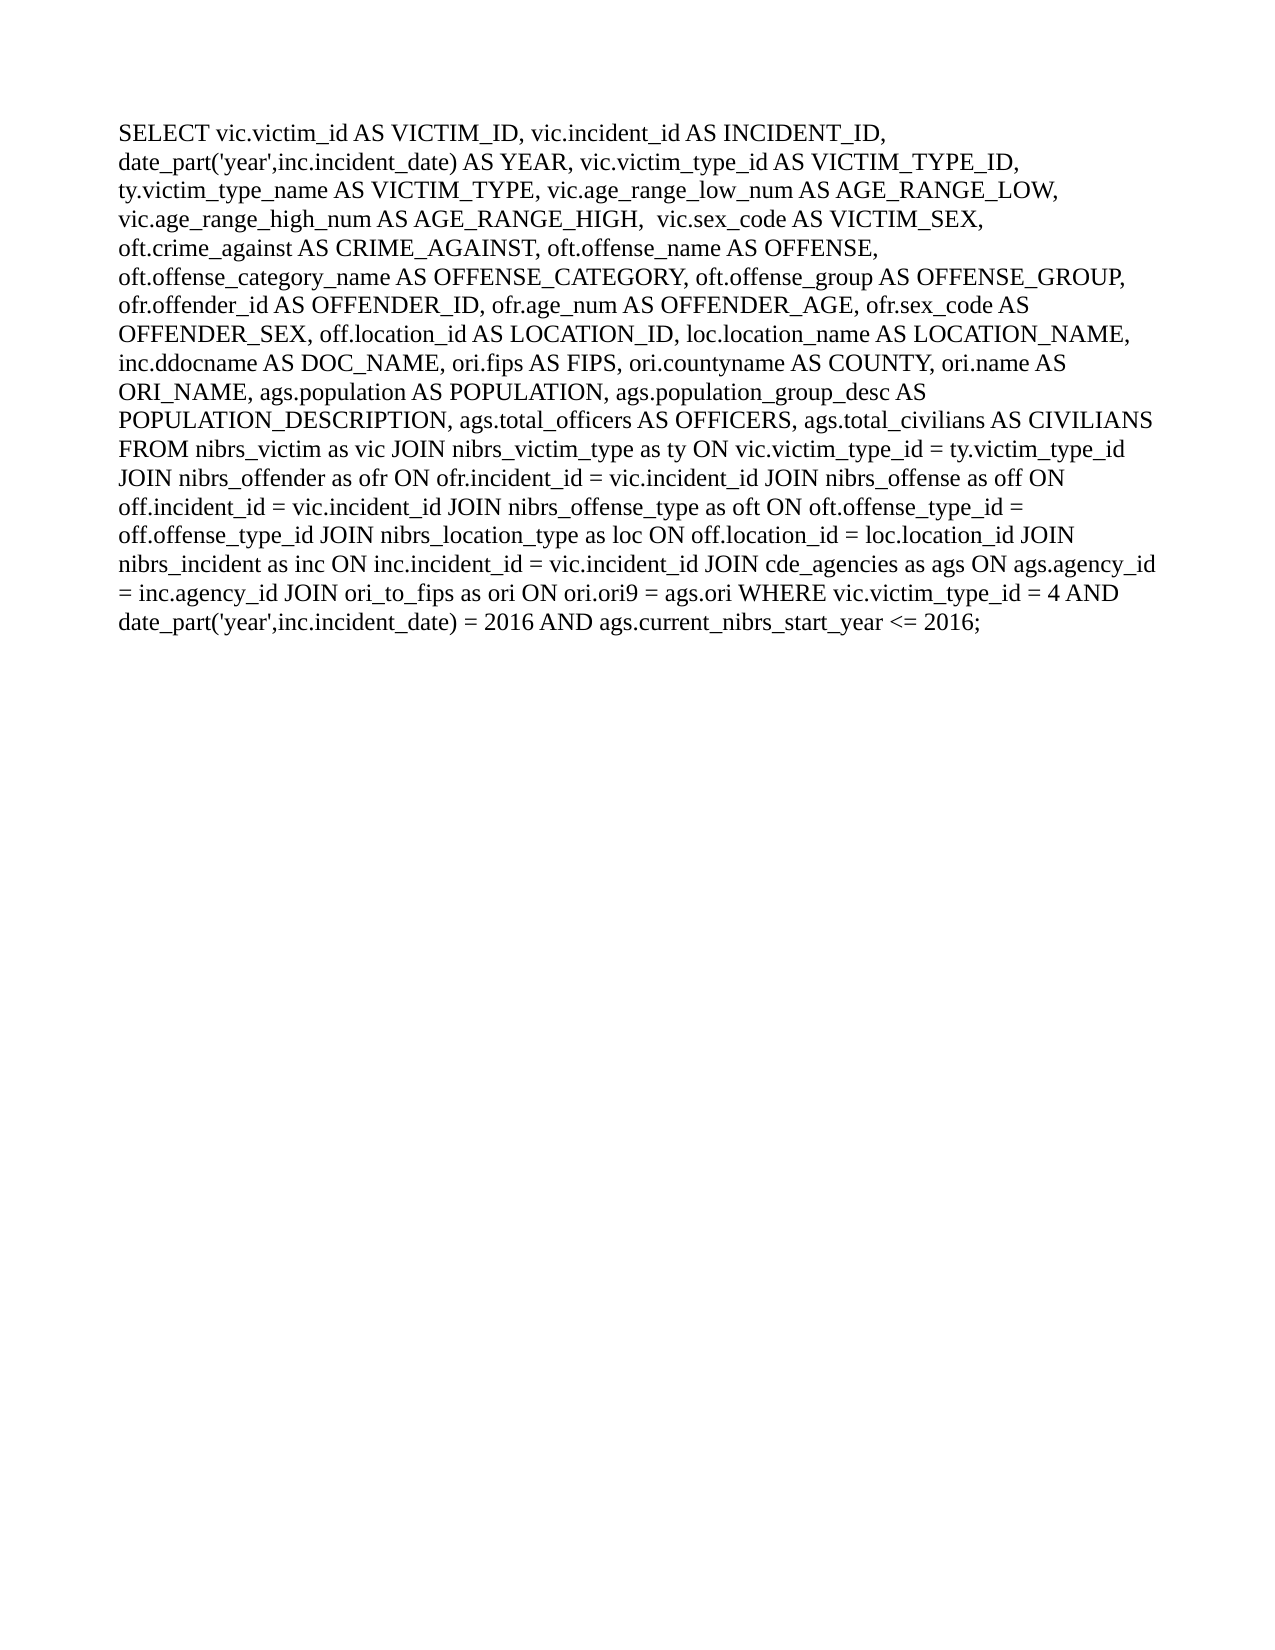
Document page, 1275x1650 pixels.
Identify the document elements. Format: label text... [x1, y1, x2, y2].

text SELECT vic.victim_id AS VICTIM_ID, vic.incident_id AS INCIDENT_ID, date_part('year',inc.incident_date) AS YEAR, vic.victim_type_id AS VICTIM_TYPE_ID, ty.victim_type_name AS VICTIM_TYPE, vic.age_range_low_num AS AGE_RANGE_LOW, vic.age_range_high_num AS AGE_RANGE_HIGH, vic.sex_code AS VICTIM_SEX, oft.crime_against AS CRIME_AGAINST, oft.offense_name AS OFFENSE, oft.offense_category_name AS OFFENSE_CATEGORY, oft.offense_group AS OFFENSE_GROUP, ofr.offender_id AS OFFENDER_ID, ofr.age_num AS OFFENDER_AGE, ofr.sex_code AS OFFENDER_SEX, off.location_id AS LOCATION_ID, loc.location_name AS LOCATION_NAME, inc.ddocname AS DOC_NAME, ori.fips AS FIPS, ori.countyname AS COUNTY, ori.name AS ORI_NAME, ags.population AS POPULATION, ags.population_group_desc AS POPULATION_DESCRIPTION, ags.total_officers AS OFFICERS, ags.total_civilians AS CIVILIANS FROM nibrs_victim as vic JOIN nibrs_victim_type as ty ON vic.victim_type_id = ty.victim_type_id JOIN nibrs_offender as ofr ON ofr.incident_id = vic.incident_id JOIN nibrs_offense as off ON off.incident_id = vic.incident_id JOIN nibrs_offense_type as oft ON oft.offense_type_id = off.offense_type_id JOIN nibrs_location_type as loc ON off.location_id = loc.location_id JOIN nibrs_incident as inc ON inc.incident_id = vic.incident_id JOIN cde_agencies as ags ON ags.agency_id = inc.agency_id JOIN ori_to_fips as ori ON ori.ori9 = ags.ori WHERE vic.victim_type_id = 4 AND date_part('year',inc.incident_date) = 2016 AND ags.current_nibrs_start_year <= 2016; [118, 118, 1157, 636]
